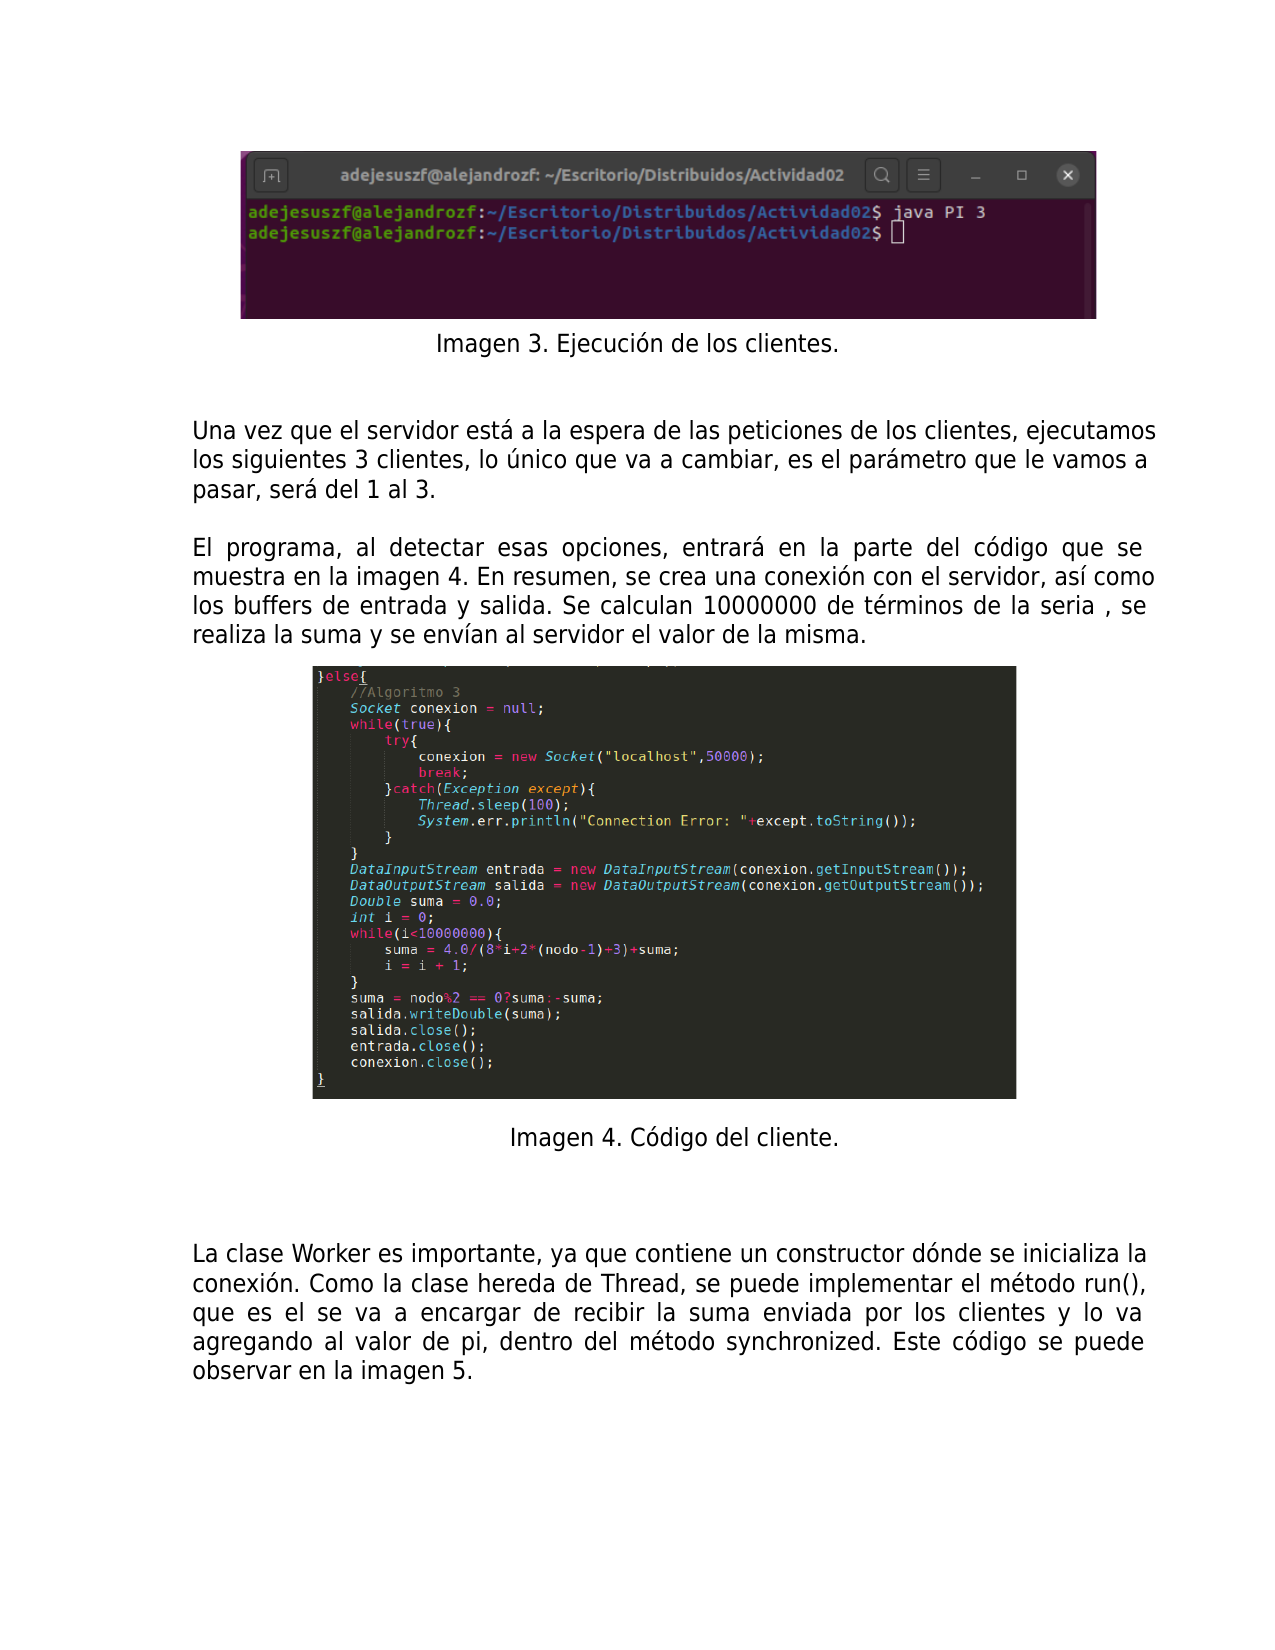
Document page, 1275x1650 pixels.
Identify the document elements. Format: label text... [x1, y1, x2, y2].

text Imagen 4. Código del cliente. [118, 1123, 1157, 1152]
text Una vez que el servidor está a la espera de las peticiones de los clientes, ejecutamos los siguientes 3 clientes, lo único que va a cambiar, es el parámetro que le vamos a pasar, será del 1 al 3. [118, 417, 1157, 504]
text La clase Worker es importante, ya que contiene un constructor dónde se inicializa la conexión. Como la clase hereda de Thread, se puede implementar el método run(), que es el se va a encargar de recibir la suma enviada por los clientes y lo va agregando al valor de pi, dentro del método synchronized. Este código se puede observar en la imagen 5. [118, 1239, 1157, 1385]
text Imagen 3. Ejecución de los clientes. [118, 329, 1157, 358]
picture [312, 666, 582, 1099]
picture [807, 151, 1097, 316]
text El programa, al detectar esas opciones, entrará en la parte del código que se muestra en la imagen 4. En resumen, se crea una conexión con el servidor, así como los buffers de entrada y salida. Se calculan 10000000 de términos de la seria , se realiza la suma y se envían al servidor el valor de la misma. [118, 533, 1157, 650]
